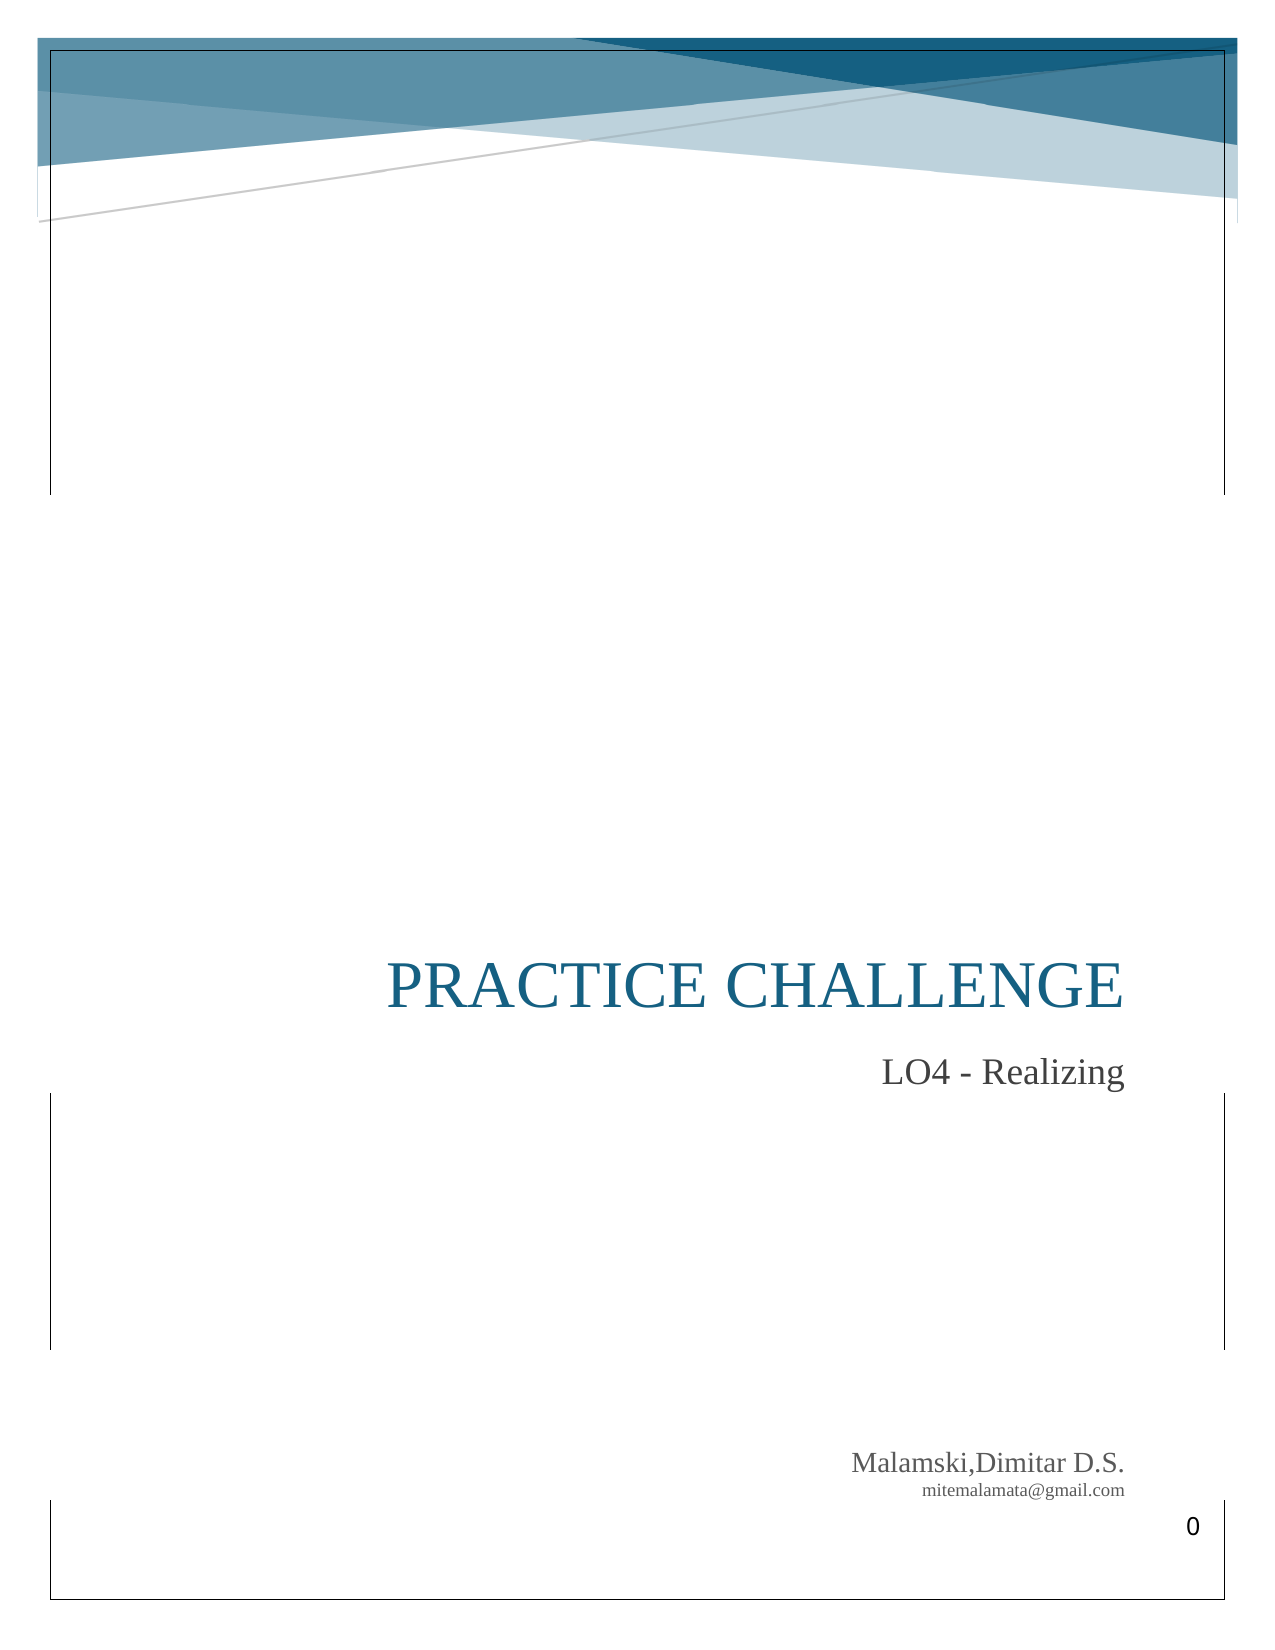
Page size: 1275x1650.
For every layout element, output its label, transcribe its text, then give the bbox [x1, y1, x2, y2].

text LO4 - Realizing [300, 1050, 1125, 1093]
text Practice Challenge [300, 945, 1125, 1022]
text mitemalamata@gmail.com [300, 1478, 1125, 1500]
text Malamski,Dimitar D.S. [300, 1445, 1125, 1478]
